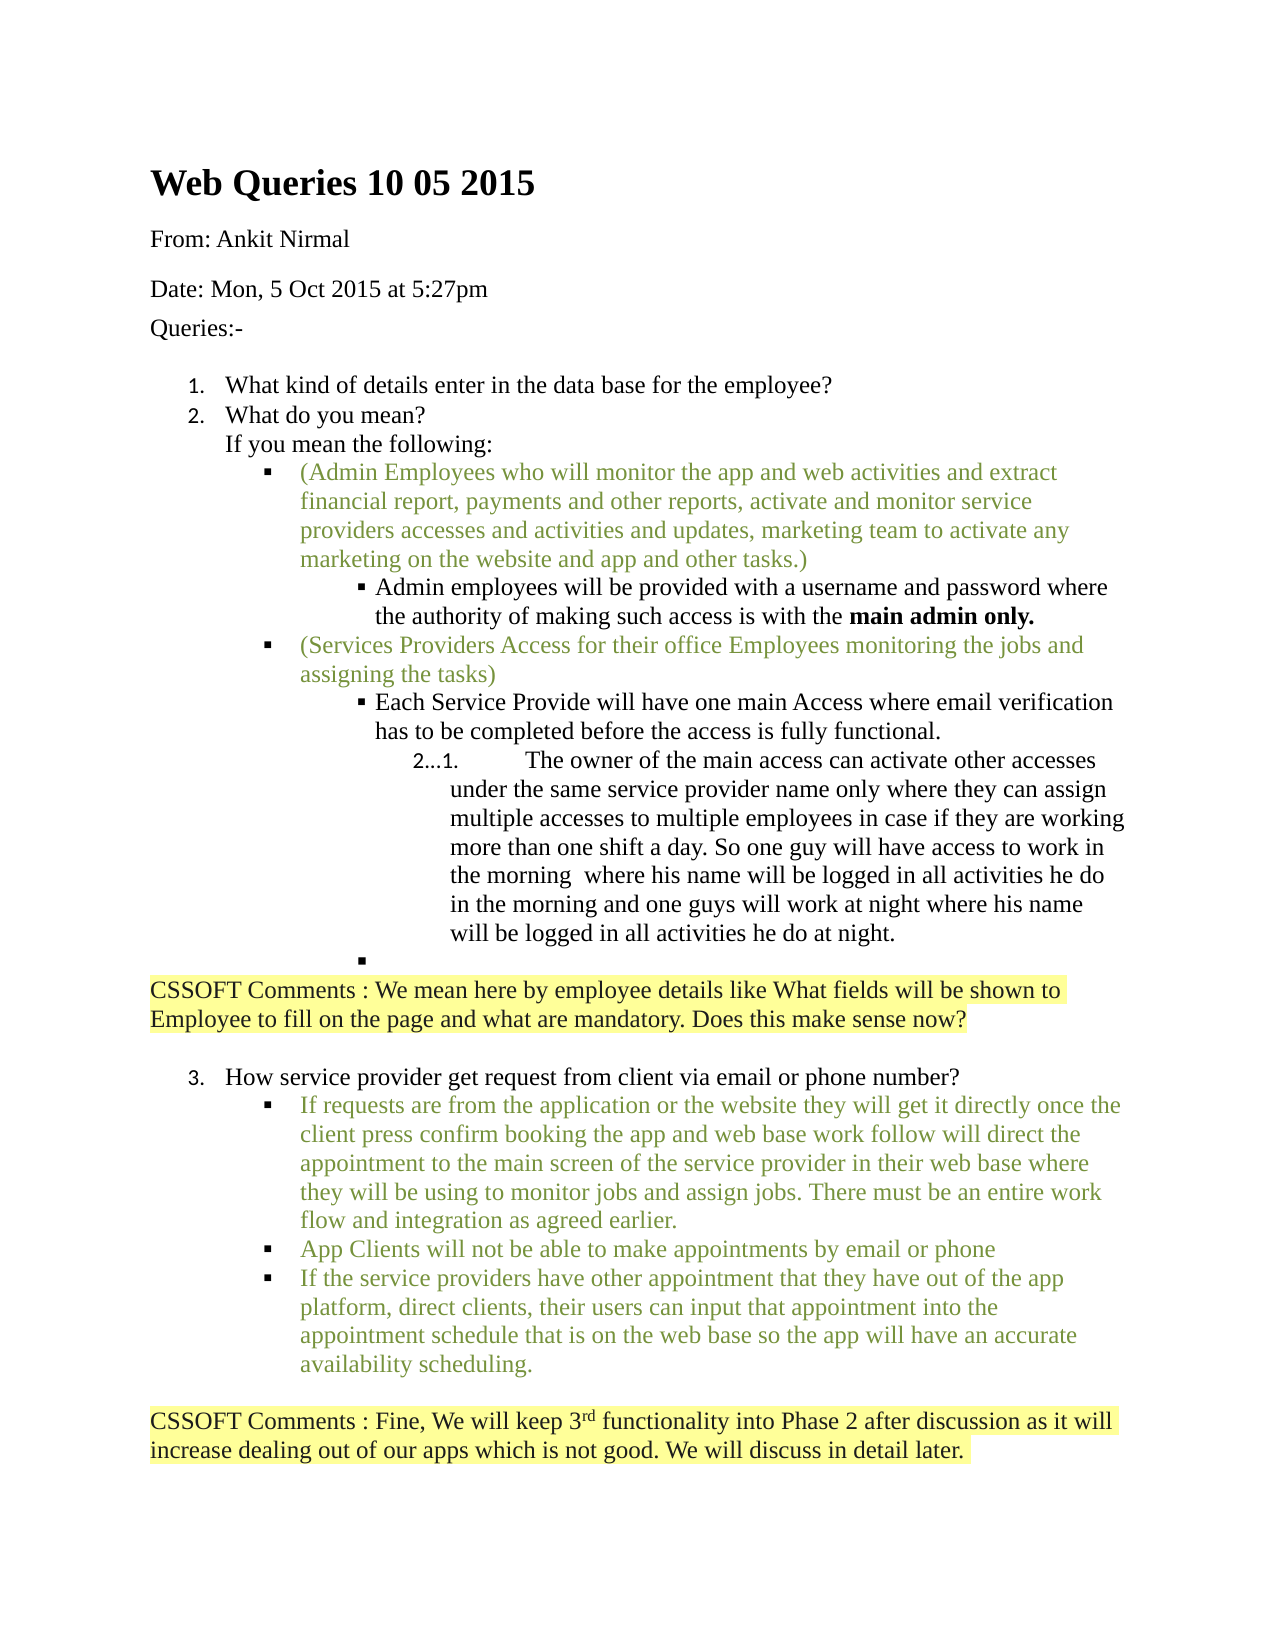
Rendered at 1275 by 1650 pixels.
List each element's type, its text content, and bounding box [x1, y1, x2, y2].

list If the service providers have other appointment that they have out of the app platform, direct clients, their users can input that appointment into the appointment schedule that is on the web base so the app will have an accurate availability scheduling. [262, 1263, 1125, 1378]
text CSSOFT Comments : We mean here by employee details like What fields will be shown to Employee to fill on the page and what are mandatory. Does this make sense now? [150, 975, 1125, 1033]
text Queries:- [150, 313, 1125, 342]
list Each Service Provide will have one main Access where email verification has to be completed before the access is fully functional. [356, 687, 1125, 745]
list What kind of details enter in the data base for the employee? [187, 371, 1125, 400]
list If you mean the following: [225, 429, 1125, 457]
list App Clients will not be able to make appointments by email or phone [262, 1234, 1125, 1263]
list Admin employees will be provided with a username and password where the authority of making such access is with the main admin only. [356, 572, 1125, 630]
list (Admin Employees who will monitor the app and web activities and extract financial report, payments and other reports, activate and monitor service providers accesses and activities and updates, marketing team to activate any marketing on the website and app and other tasks.) [262, 457, 1125, 572]
text Web Queries 10 05 2015 [150, 160, 1125, 203]
list The owner of the main access can activate other accesses under the same service provider name only where they can assign multiple accesses to multiple employees in case if they are working more than one shift a day. So one guy will have access to work in the morning where his name will be logged in all activities he do in the morning and one guys will work at night where his name will be logged in all activities he do at night. [412, 745, 1125, 947]
list (Services Providers Access for their office Employees monitoring the jobs and assigning the tasks) [262, 630, 1125, 687]
text CSSOFT Comments : Fine, We will keep 3rd functionality into Phase 2 after discussion as it will increase dealing out of our apps which is not good. We will discuss in detail later. [150, 1406, 1125, 1464]
text Date: Mon, 5 Oct 2015 at 5:27pm [150, 274, 1125, 303]
list How service provider get request from client via email or phone number? [187, 1062, 1125, 1091]
text From: Ankit Nirmal [150, 224, 1125, 253]
list If requests are from the application or the website they will get it directly once the client press confirm booking the app and web base work follow will direct the appointment to the main screen of the service provider in their web base where they will be using to monitor jobs and assign jobs. There must be an entire work flow and integration as agreed earlier. [262, 1091, 1125, 1234]
list What do you mean? [187, 400, 1125, 429]
